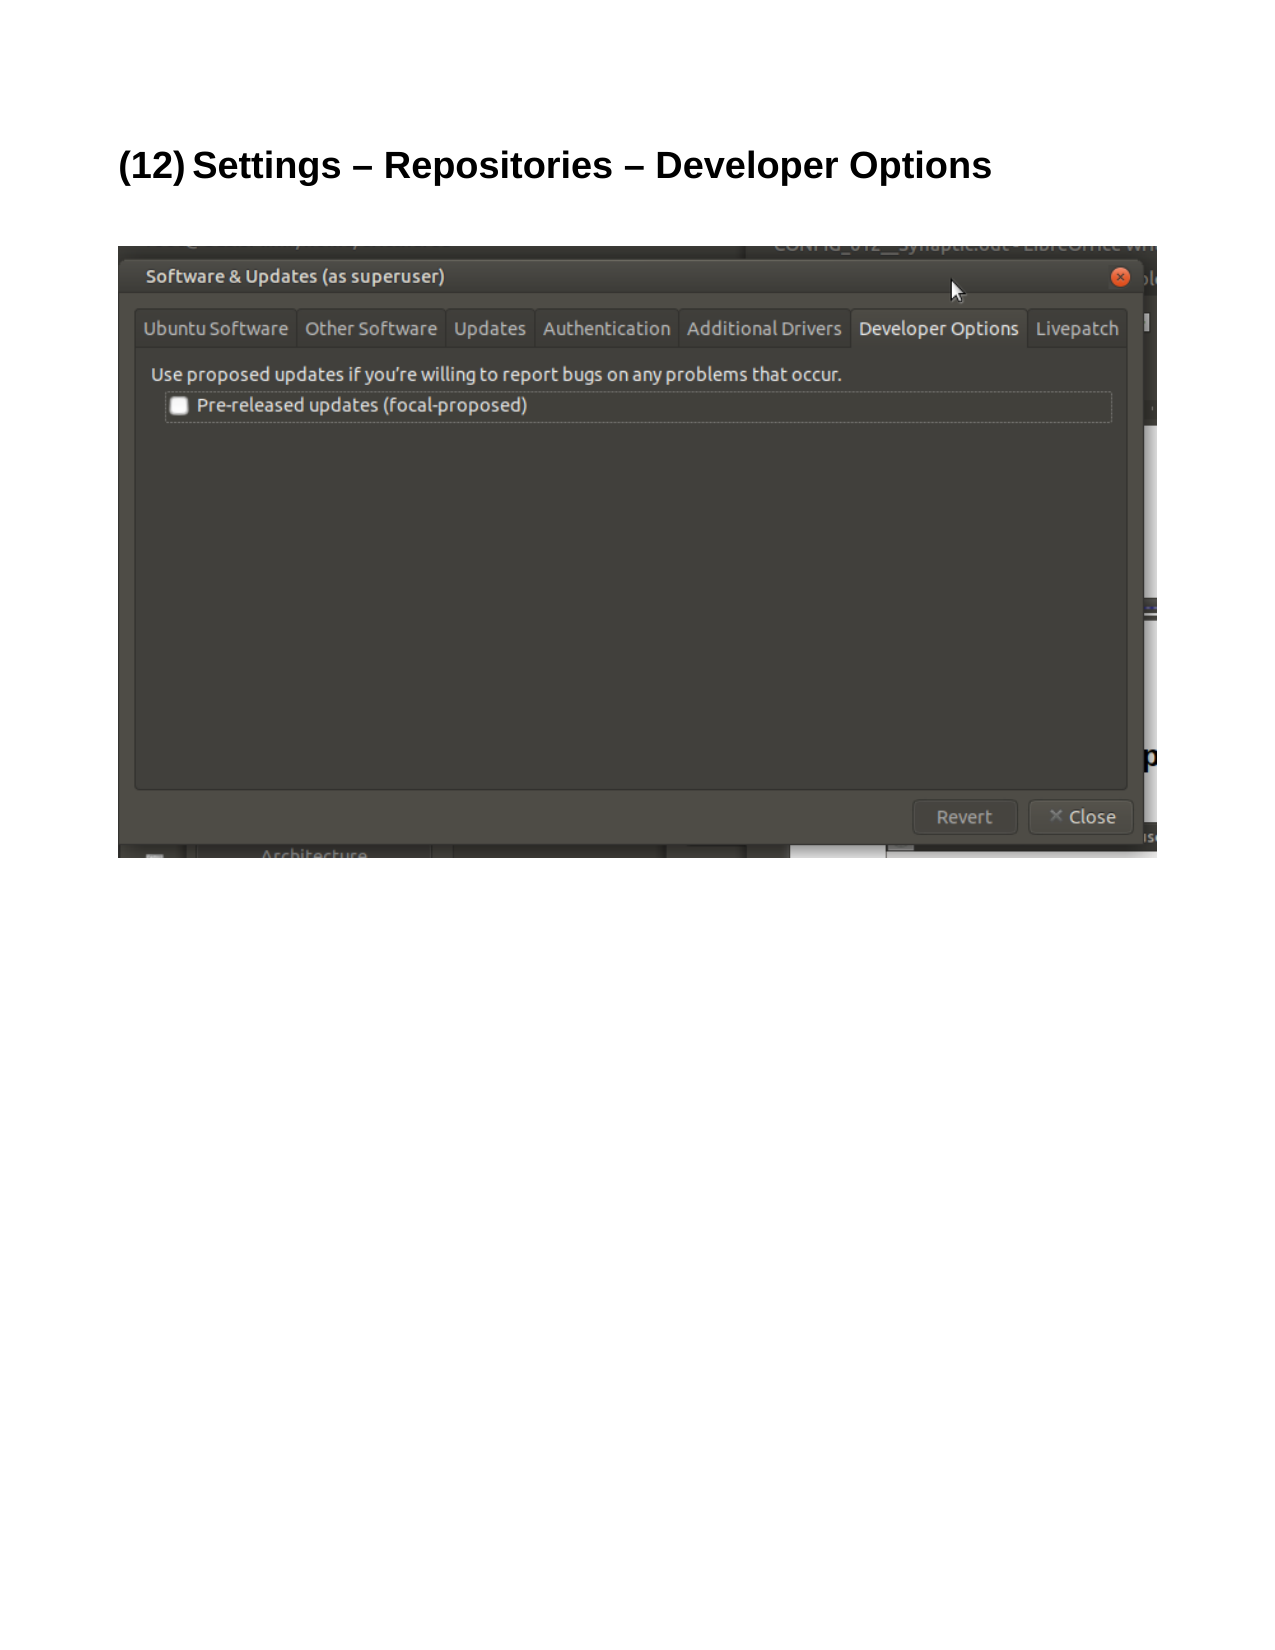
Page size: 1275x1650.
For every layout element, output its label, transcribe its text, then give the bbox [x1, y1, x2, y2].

subtitle Settings – Repositories – Developer Options [118, 143, 1157, 187]
picture [118, 246, 1157, 858]
